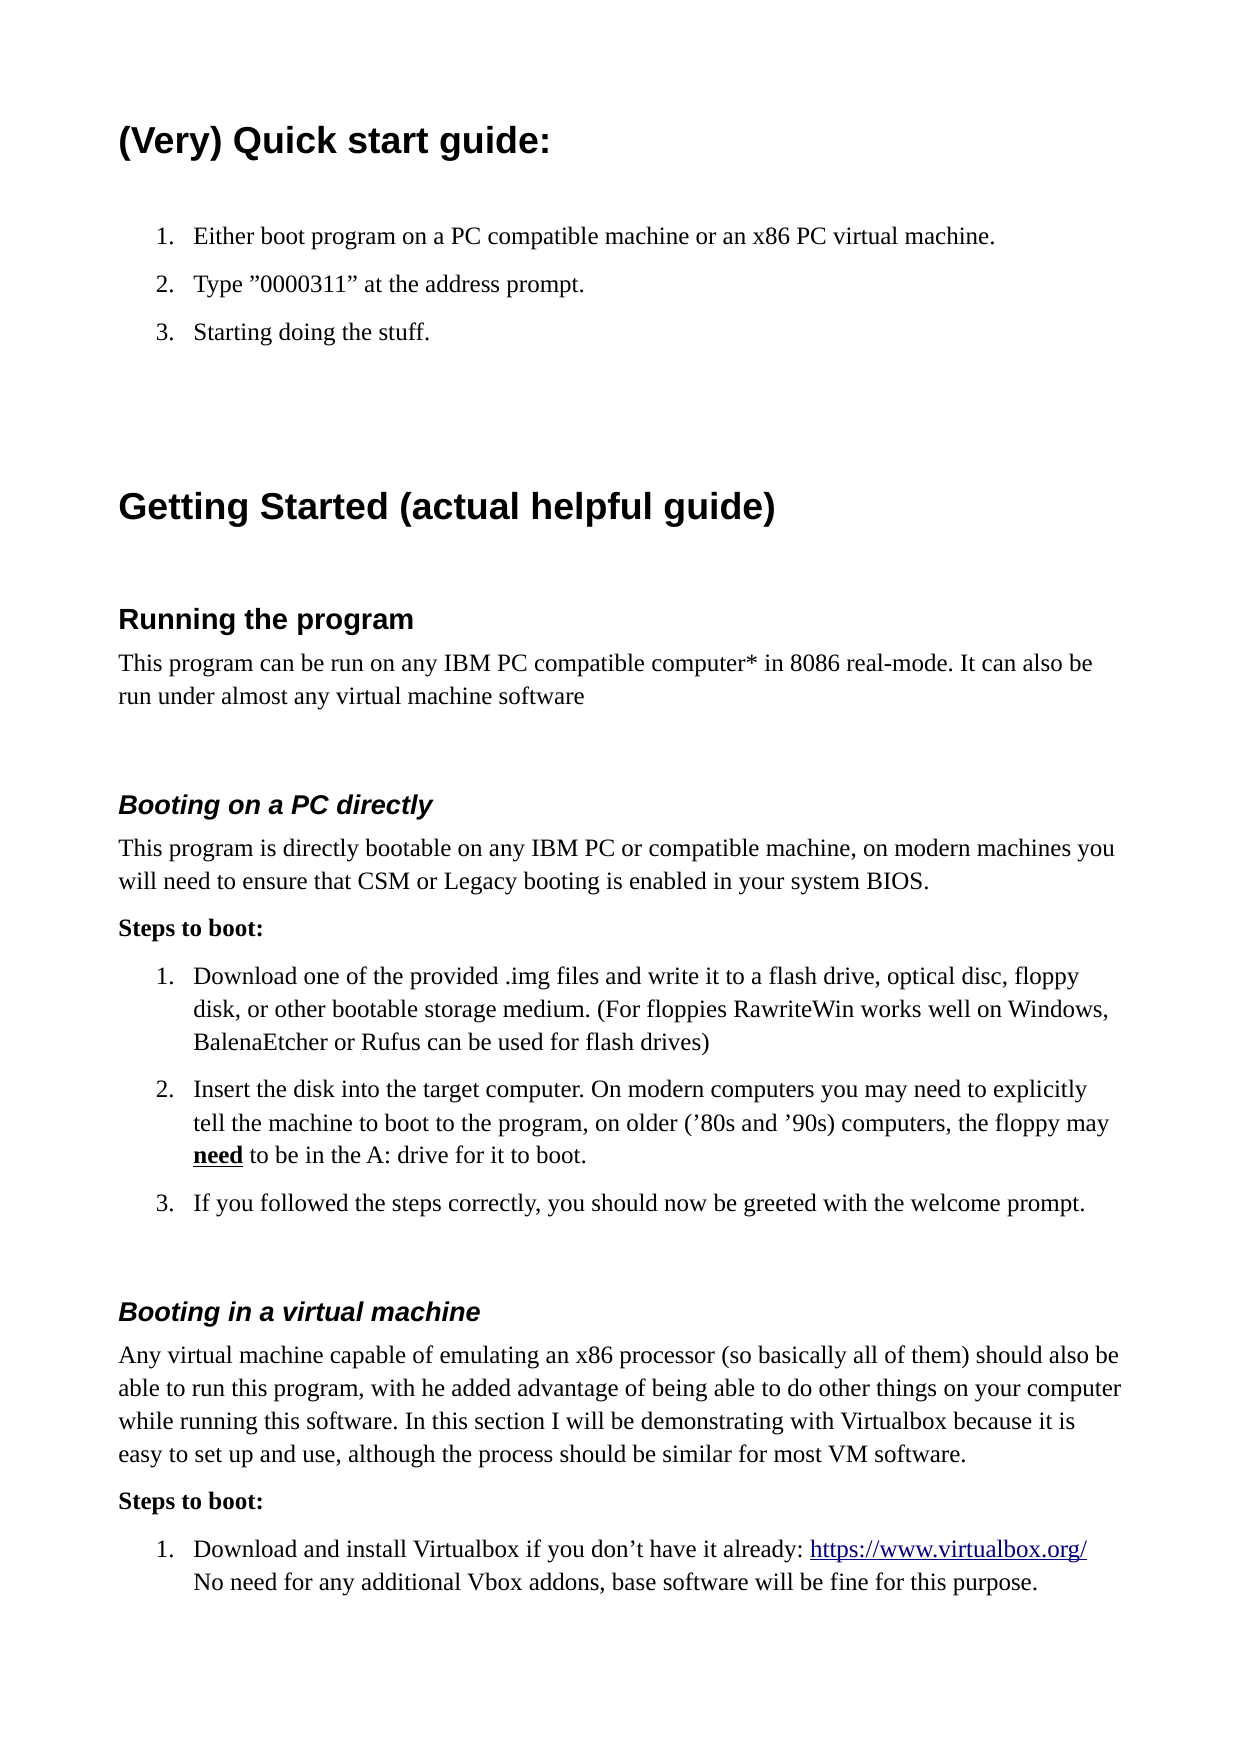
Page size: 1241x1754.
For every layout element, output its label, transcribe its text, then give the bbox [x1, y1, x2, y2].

text Any virtual machine capable of emulating an x86 processor (so basically all of them) should also be able to run this program, with he added advantage of being able to do other things on your computer while running this software. In this section I will be demonstrating with Virtualbox because it is easy to set up and use, although the process should be similar for most VM software. [118, 1340, 1122, 1467]
list If you followed the steps correctly, you should now be greeted with the welcome prompt. [156, 1188, 1122, 1217]
list Download and install Virtualbox if you don’t have it already: https://www.virtualbox.org/ No need for any additional Vbox addons, base software will be fine for this purpose. [156, 1534, 1122, 1596]
text Steps to boot: [118, 1486, 1122, 1515]
list Download one of the provided .img files and write it to a flash drive, optical disc, floppy disk, or other bootable storage medium. (For floppies RawriteWin works well on Windows, BalenaEtcher or Rufus can be used for flash drives) [156, 961, 1122, 1056]
subtitle Booting in a virtual machine [118, 1296, 1122, 1327]
text This program is directly bootable on any IBM PC or compatible machine, on modern machines you will need to ensure that CSM or Legacy booting is enabled in your system BIOS. [118, 833, 1122, 894]
list Insert the disk into the target computer. On modern computers you may need to explicitly tell the machine to boot to the program, on older (’80s and ’90s) computers, the floppy may need to be in the A: drive for it to boot. [156, 1074, 1122, 1169]
subtitle Getting Started (actual helpful guide) [118, 484, 1122, 527]
list Either boot program on a PC compatible machine or an x86 PC virtual machine. [156, 221, 1122, 250]
subtitle (Very) Quick start guide: [118, 118, 1122, 161]
text This program can be run on any IBM PC compatible computer* in 8086 real-mode. It can also be run under almost any virtual machine software [118, 648, 1122, 710]
text Steps to boot: [118, 913, 1122, 942]
list Type ”0000311” at the address prompt. [156, 269, 1122, 298]
list Starting doing the stuff. [156, 317, 1122, 345]
subtitle Booting on a PC directly [118, 789, 1122, 820]
subtitle Running the program [118, 602, 1122, 636]
